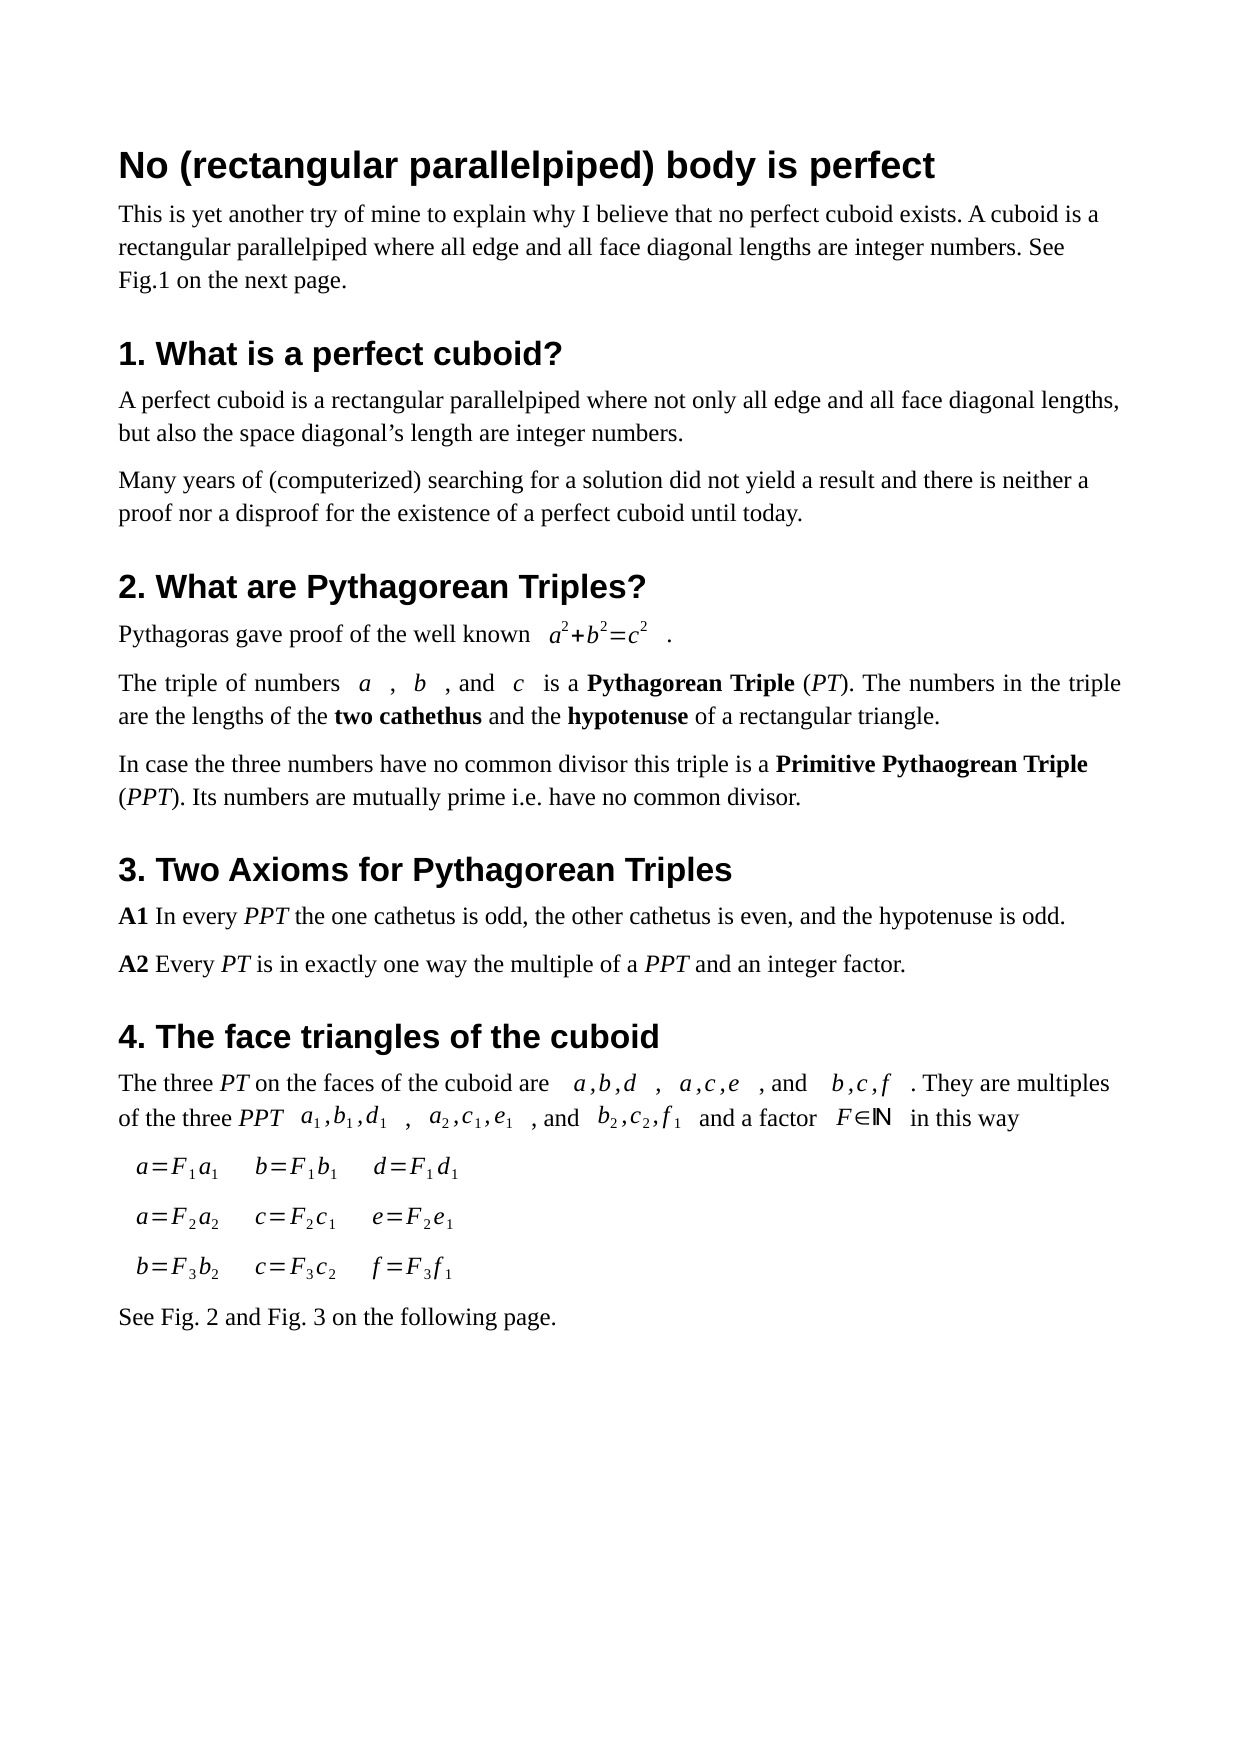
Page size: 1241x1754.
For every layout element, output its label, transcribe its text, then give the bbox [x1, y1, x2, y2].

text Pythagoras gave proof of the well known. [118, 618, 1122, 649]
subtitle 3. Two Axioms for Pythagorean Triples [118, 850, 1122, 889]
text See Fig. 2 and Fig. 3 on the following page. [118, 1302, 1122, 1331]
text In case the three numbers have no common divisor this triple is a Primitive Pythaogrean Triple (PPT). Its numbers are mutually prime i.e. have no common divisor. [118, 749, 1122, 811]
text A2 Every PT is in exactly one way the multiple of a PPT and an integer factor. [118, 949, 1122, 978]
subtitle 2. What are Pythagorean Triples? [118, 567, 1122, 606]
subtitle No (rectangular parallelpiped) body is perfect [118, 143, 1122, 187]
text A1 In every PPT the one cathetus is odd, the other cathetus is even, and the hypotenuse is odd. [118, 901, 1122, 930]
text Many years of (computerized) searching for a solution did not yield a result and there is neither a proof nor a disproof for the existence of a perfect cuboid until today. [118, 466, 1122, 527]
text This is yet another try of mine to explain why I believe that no perfect cuboid exists. A cuboid is a rectangular parallelpiped where all edge and all face diagonal lengths are integer numbers. See Fig.1 on the next page. [118, 199, 1122, 294]
subtitle 1. What is a perfect cuboid? [118, 334, 1122, 372]
text The three PT on the faces of the cuboid are ,, and . They are multiples of the three PPT,, andand a factorin this way [118, 1068, 1122, 1133]
subtitle 4. The face triangles of the cuboid [118, 1017, 1122, 1056]
text The triple of numbers,, andis a Pythagorean Triple (PT). The numbers in the triple are the lengths of the two cathethus and the hypotenuse of a rectangular triangle. [118, 668, 1122, 730]
text A perfect cuboid is a rectangular parallelpiped where not only all edge and all face diagonal lengths, but also the space diagonal’s length are integer numbers. [118, 385, 1122, 447]
